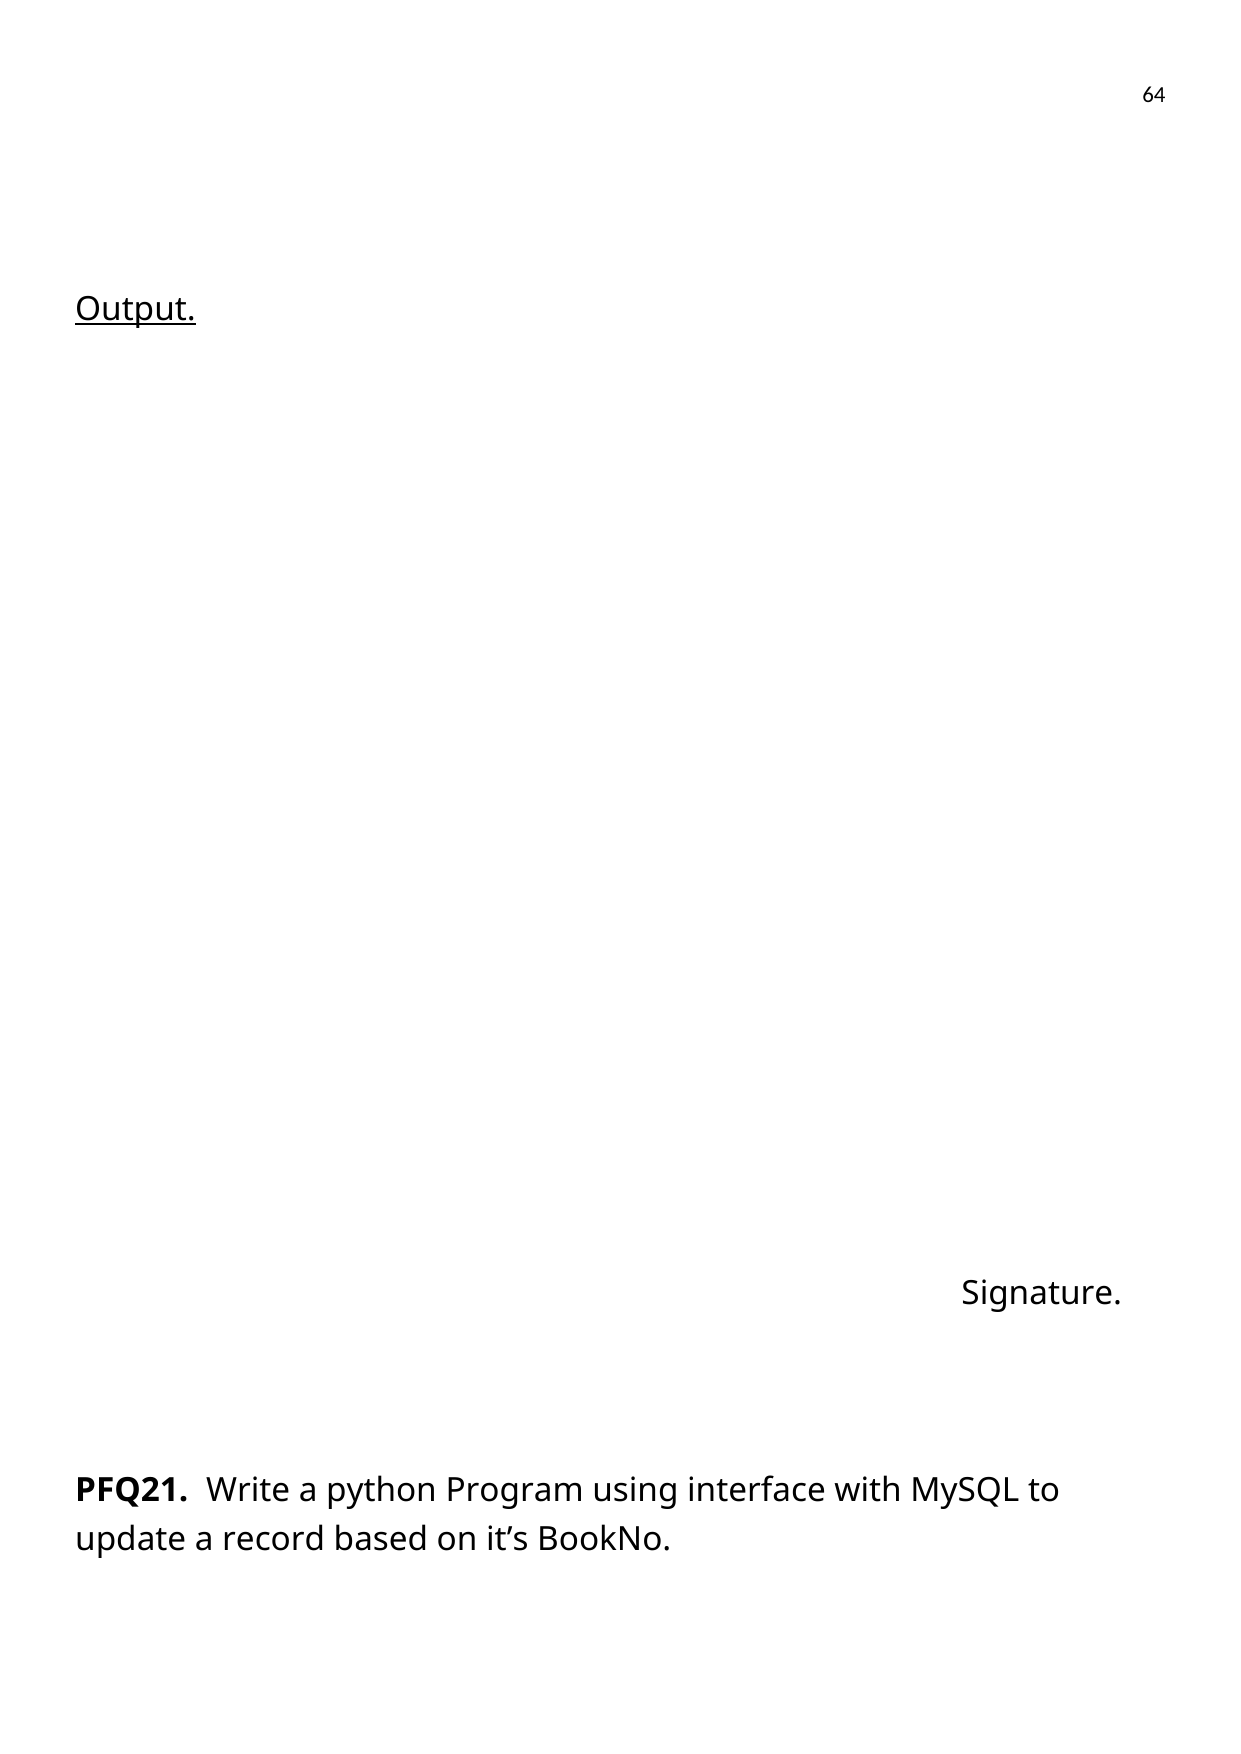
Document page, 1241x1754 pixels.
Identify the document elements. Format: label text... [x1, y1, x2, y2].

text Output. [75, 285, 1165, 330]
text PFQ21. Write a python Program using interface with MySQL to update a record based on it’s BookNo. [75, 1466, 1165, 1560]
text Signature. [75, 1269, 1165, 1314]
